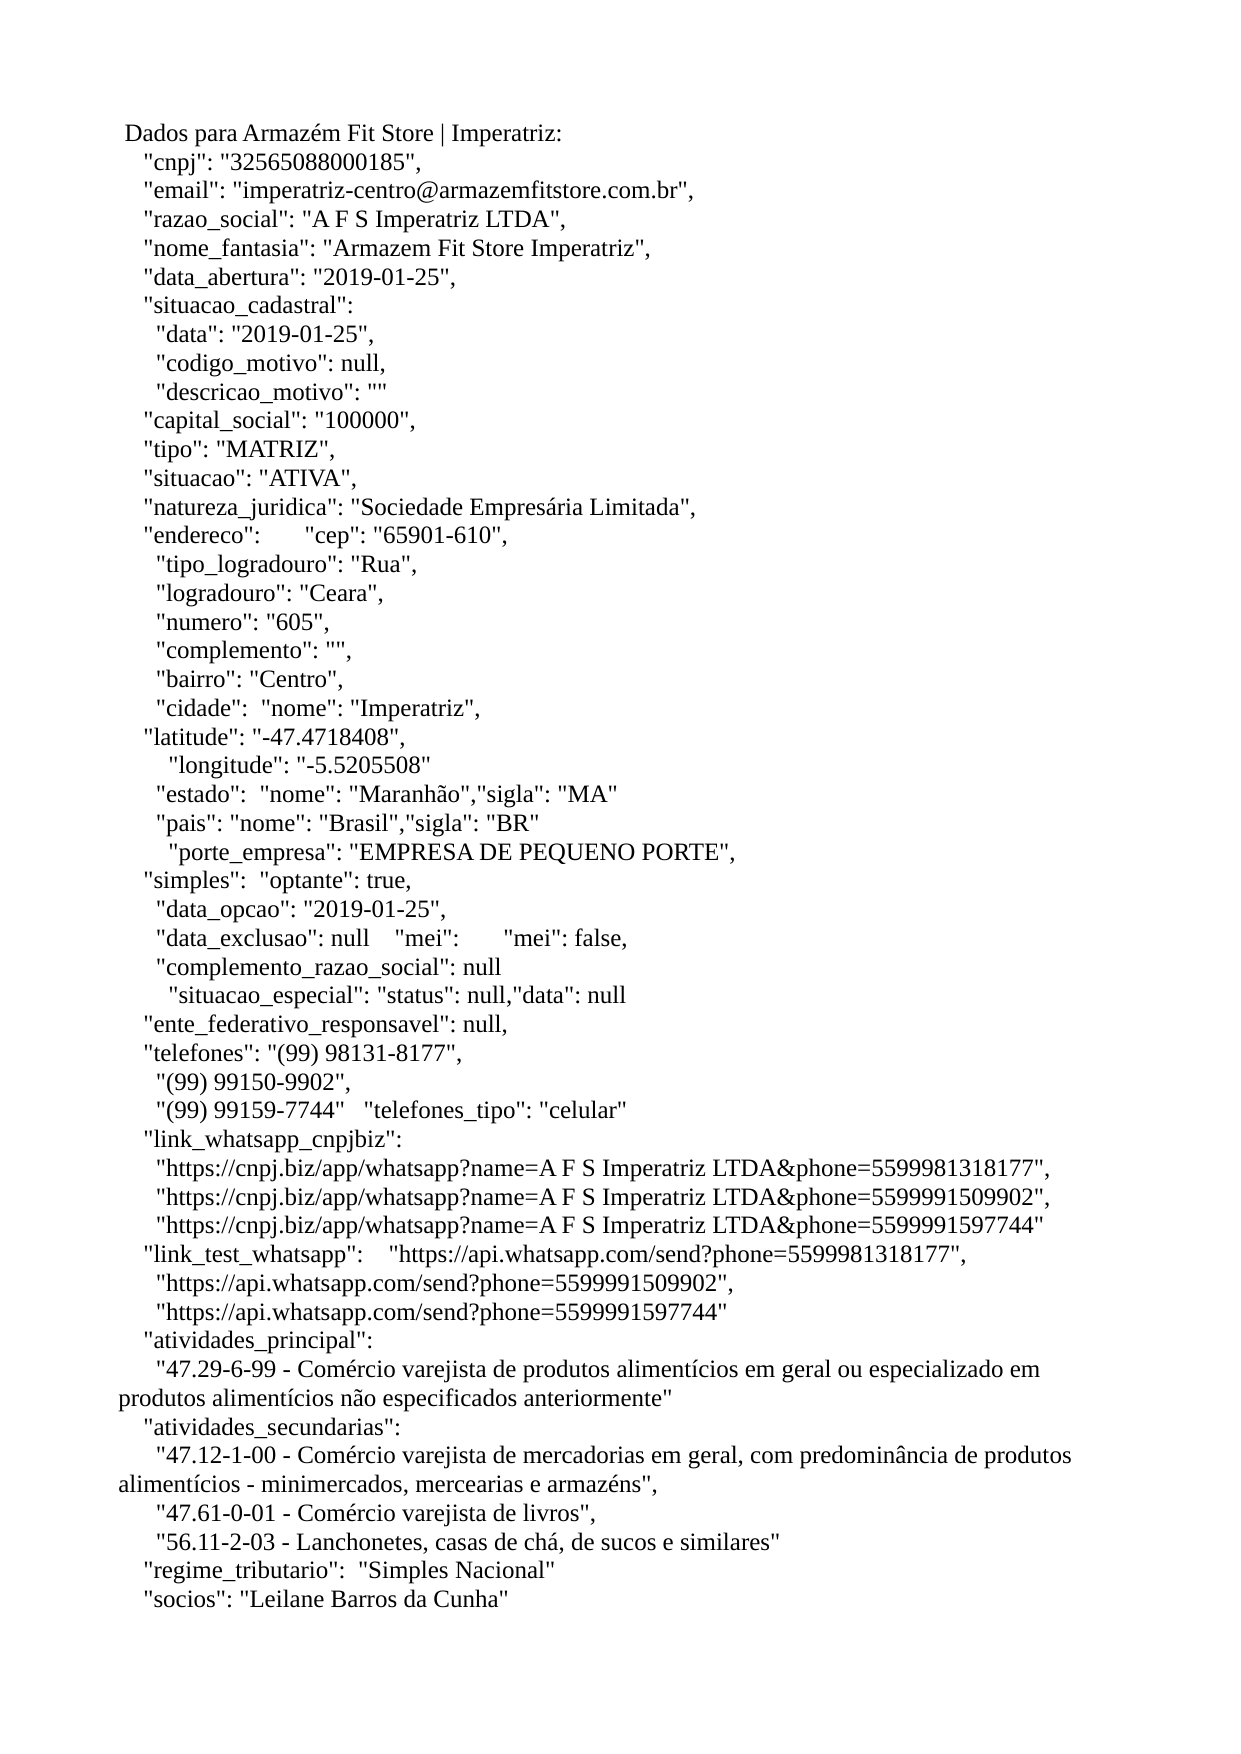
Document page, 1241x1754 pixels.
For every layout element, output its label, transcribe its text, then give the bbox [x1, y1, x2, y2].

text "razao_social": "A F S Imperatriz LTDA", [118, 204, 1122, 233]
text "atividades_secundarias": [118, 1412, 1122, 1441]
text "https://api.whatsapp.com/send?phone=5599991597744" [118, 1297, 1122, 1326]
text "cidade": "nome": "Imperatriz", [118, 693, 1122, 722]
text "pais": "nome": "Brasil","sigla": "BR" [118, 808, 1122, 837]
text "situacao_especial": "status": null,"data": null [118, 981, 1122, 1009]
text "ente_federativo_responsavel": null, [118, 1009, 1122, 1038]
text "link_test_whatsapp": "https://api.whatsapp.com/send?phone=5599981318177", [118, 1239, 1122, 1268]
text "link_whatsapp_cnpjbiz": [118, 1124, 1122, 1153]
text "complemento_razao_social": null [118, 952, 1122, 981]
text "data_exclusao": null "mei": "mei": false, [118, 923, 1122, 952]
text "data_abertura": "2019-01-25", [118, 262, 1122, 291]
text "situacao_cadastral": [118, 291, 1122, 319]
text "nome_fantasia": "Armazem Fit Store Imperatriz", [118, 233, 1122, 262]
text "numero": "605", [118, 607, 1122, 636]
text "data": "2019-01-25", [118, 319, 1122, 348]
text "endereco": "cep": "65901-610", [118, 521, 1122, 549]
text "https://cnpj.biz/app/whatsapp?name=A F S Imperatriz LTDA&phone=5599991597744" [118, 1211, 1122, 1239]
text "cnpj": "32565088000185", [118, 147, 1122, 176]
text "atividades_principal": [118, 1326, 1122, 1354]
text "descricao_motivo": "" [118, 377, 1122, 406]
text "estado": "nome": "Maranhão","sigla": "MA" [118, 779, 1122, 808]
text "tipo_logradouro": "Rua", [118, 549, 1122, 578]
text "telefones": "(99) 98131-8177", [118, 1038, 1122, 1067]
text "https://cnpj.biz/app/whatsapp?name=A F S Imperatriz LTDA&phone=5599981318177", [118, 1153, 1122, 1182]
text "(99) 99150-9902", [118, 1067, 1122, 1096]
text "47.12-1-00 - Comércio varejista de mercadorias em geral, com predominância de produtos alimentícios - minimercados, mercearias e armazéns", [118, 1441, 1122, 1498]
text "https://api.whatsapp.com/send?phone=5599991509902", [118, 1268, 1122, 1297]
text "capital_social": "100000", [118, 406, 1122, 434]
text "simples": "optante": true, [118, 866, 1122, 894]
text "bairro": "Centro", [118, 664, 1122, 693]
text Dados para Armazém Fit Store | Imperatriz: [118, 118, 1122, 147]
text "47.61-0-01 - Comércio varejista de livros", [118, 1498, 1122, 1527]
text "complemento": "", [118, 636, 1122, 664]
text "regime_tributario": "Simples Nacional" [118, 1556, 1122, 1584]
text "latitude": "-47.4718408", [118, 722, 1122, 751]
text "https://cnpj.biz/app/whatsapp?name=A F S Imperatriz LTDA&phone=5599991509902", [118, 1182, 1122, 1211]
text "email": "imperatriz-centro@armazemfitstore.com.br", [118, 176, 1122, 204]
text "situacao": "ATIVA", [118, 463, 1122, 492]
text "(99) 99159-7744" "telefones_tipo": "celular" [118, 1096, 1122, 1124]
text "data_opcao": "2019-01-25", [118, 894, 1122, 923]
text "tipo": "MATRIZ", [118, 434, 1122, 463]
text "logradouro": "Ceara", [118, 578, 1122, 607]
text "longitude": "-5.5205508" [118, 751, 1122, 779]
text "natureza_juridica": "Sociedade Empresária Limitada", [118, 492, 1122, 521]
text "47.29-6-99 - Comércio varejista de produtos alimentícios em geral ou especializado em produtos alimentícios não especificados anteriormente" [118, 1354, 1122, 1412]
text "56.11-2-03 - Lanchonetes, casas de chá, de sucos e similares" [118, 1527, 1122, 1556]
text "socios": "Leilane Barros da Cunha" [118, 1584, 1122, 1613]
text "codigo_motivo": null, [118, 348, 1122, 377]
text "porte_empresa": "EMPRESA DE PEQUENO PORTE", [118, 837, 1122, 866]
